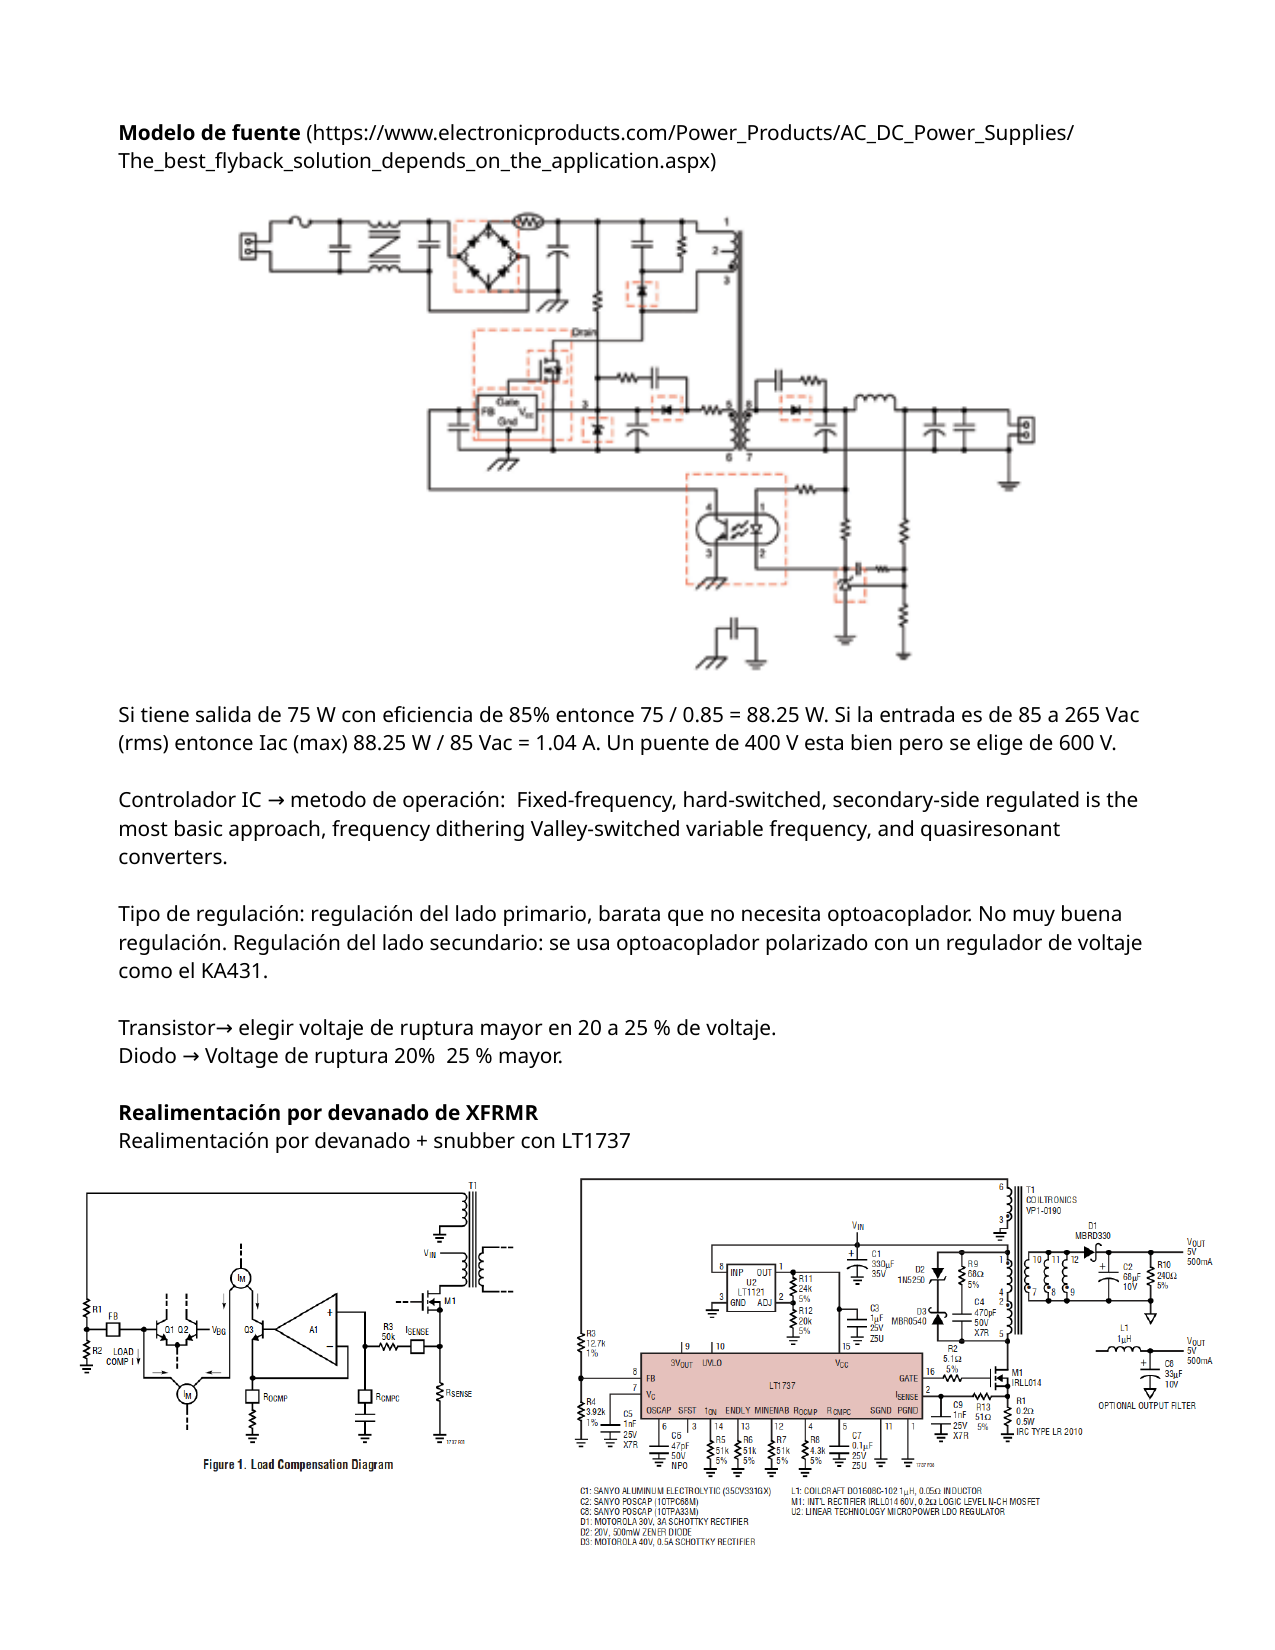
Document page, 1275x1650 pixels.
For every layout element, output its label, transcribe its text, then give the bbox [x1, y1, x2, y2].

text Realimentación por devanado + snubber con LT1737 [118, 1127, 1157, 1155]
text Transistor→ elegir voltaje de ruptura mayor en 20 a 25 % de voltaje. [118, 1013, 1157, 1041]
picture [233, 175, 1042, 701]
text Realimentación por devanado de XFRMR [118, 1098, 1157, 1127]
text Controlador IC → metodo de operación: Fixed-frequency, hard-switched, secondary-side regulated is the most basic approach, frequency dithering Valley-switched variable frequency, and quasiresonant converters. [118, 785, 1157, 871]
text Modelo de fuente (https://www.electronicproducts.com/Power_Products/AC_DC_Power_Supplies/The_best_flyback_solution_depends_on_the_application.aspx) [118, 118, 1157, 175]
text Diodo → Voltage de ruptura 20% 25 % mayor. [118, 1041, 1157, 1070]
picture [557, 1162, 1221, 1553]
picture [72, 1172, 528, 1478]
text Tipo de regulación: regulación del lado primario, barata que no necesita optoacoplador. No muy buena regulación. Regulación del lado secundario: se usa optoacoplador polarizado con un regulador de voltaje como el KA431. [118, 899, 1157, 984]
text Si tiene salida de 75 W con eficiencia de 85% entonce 75 / 0.85 = 88.25 W. Si la entrada es de 85 a 265 Vac (rms) entonce Iac (max) 88.25 W / 85 Vac = 1.04 A. Un puente de 400 V esta bien pero se elige de 600 V. [118, 175, 1157, 757]
